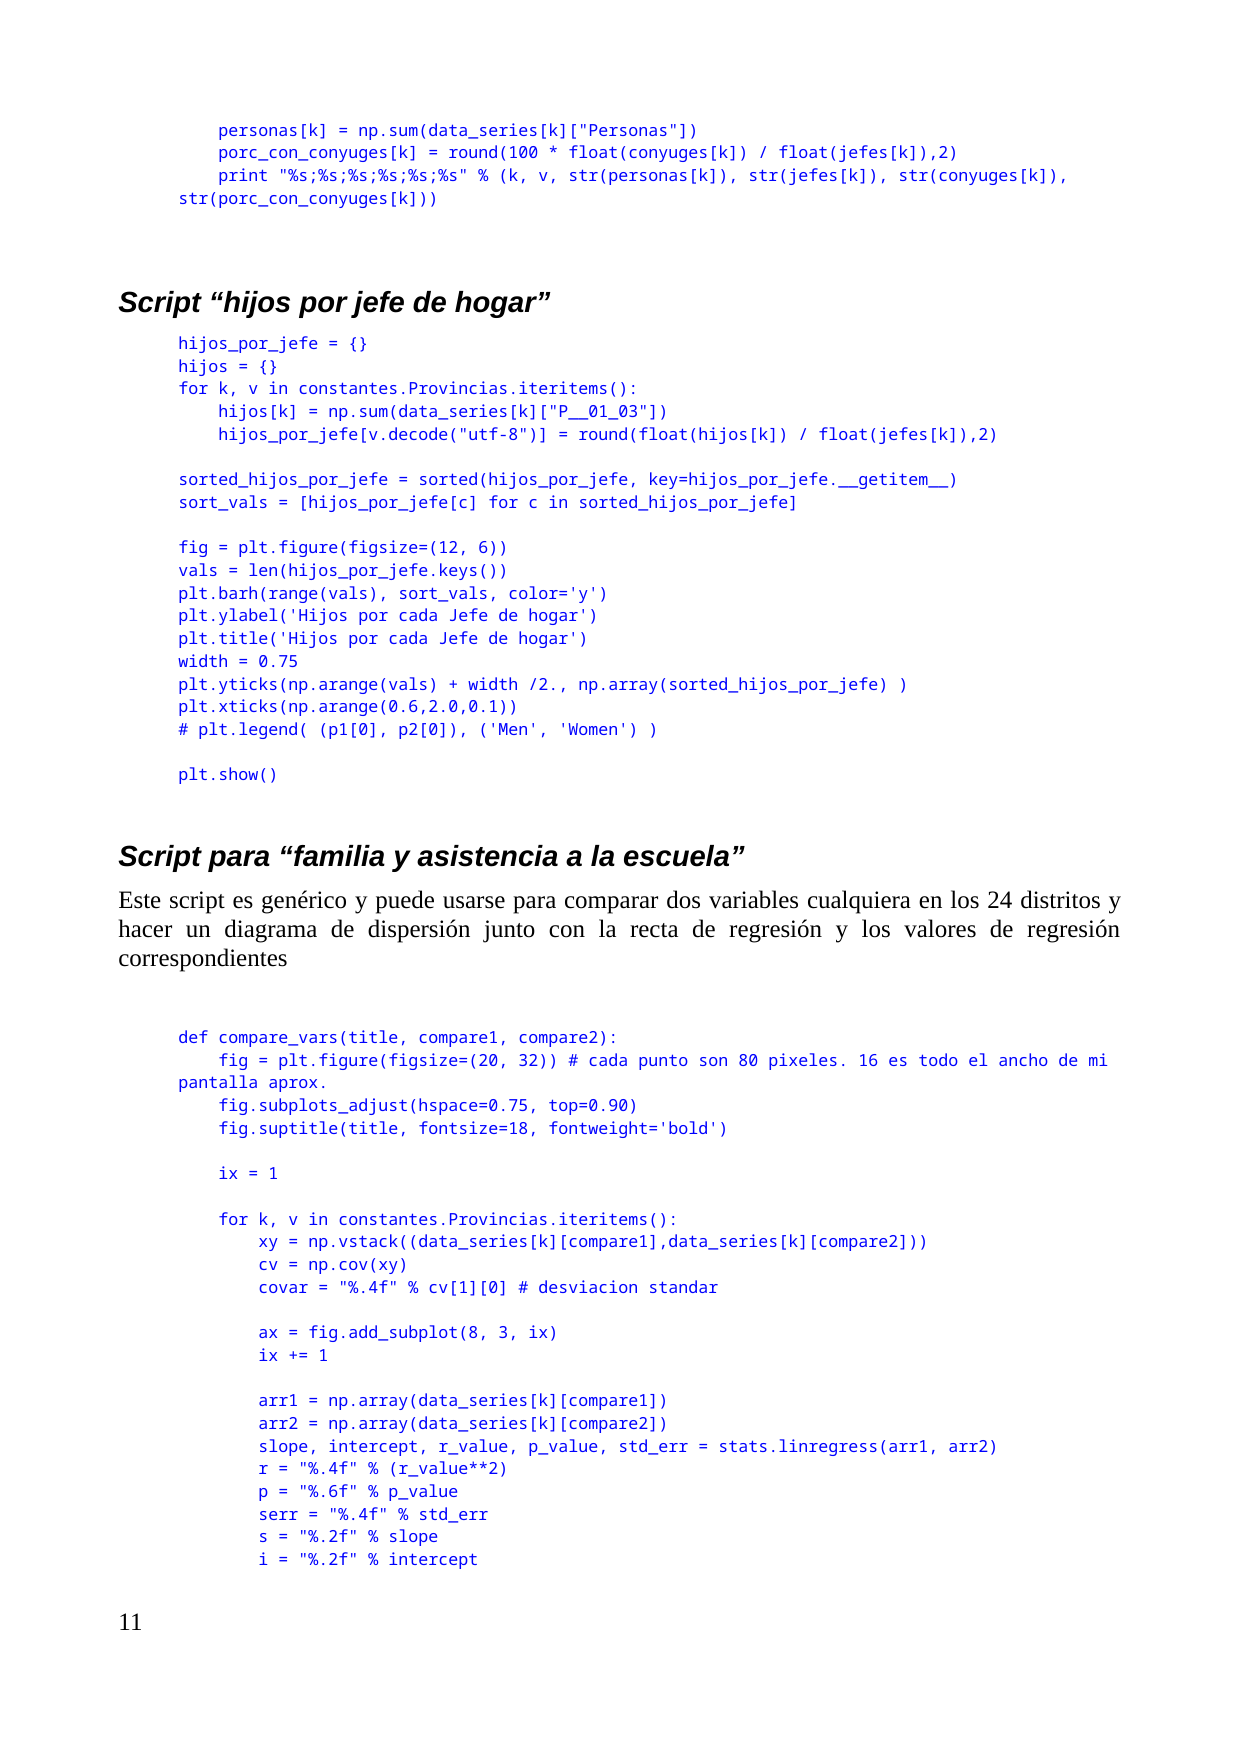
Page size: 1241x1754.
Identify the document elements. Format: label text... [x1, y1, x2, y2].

text plt.xticks(np.arange(0.6,2.0,0.1)) [178, 695, 1122, 717]
text serr = "%.4f" % std_err [178, 1502, 1122, 1525]
text sorted_hijos_por_jefe = sorted(hijos_por_jefe, key=hijos_por_jefe.__getitem__) [178, 468, 1122, 490]
text ax = fig.add_subplot(8, 3, ix) [178, 1321, 1122, 1343]
text arr2 = np.array(data_series[k][compare2]) [178, 1411, 1122, 1434]
text porc_con_conyuges[k] = round(100 * float(conyuges[k]) / float(jefes[k]),2) [178, 141, 1122, 163]
text covar = "%.4f" % cv[1][0] # desviacion standar [178, 1275, 1122, 1298]
text hijos[k] = np.sum(data_series[k]["P__01_03"]) [178, 399, 1122, 422]
text width = 0.75 [178, 649, 1122, 672]
text personas[k] = np.sum(data_series[k]["Personas"]) [178, 118, 1122, 141]
text for k, v in constantes.Provincias.iteritems(): [178, 377, 1122, 399]
text for k, v in constantes.Provincias.iteritems(): [178, 1207, 1122, 1230]
text ix += 1 [178, 1343, 1122, 1366]
text vals = len(hijos_por_jefe.keys()) [178, 558, 1122, 581]
text plt.title('Hijos por cada Jefe de hogar') [178, 627, 1122, 649]
text Este script es genérico y puede usarse para comparar dos variables cualquiera en los 24 distritos y hacer un diagrama de dispersión junto con la recta de regresión y los valores de regresión correspondientes [118, 885, 1122, 972]
text hijos = {} [178, 354, 1122, 377]
text plt.barh(range(vals), sort_vals, color='y') [178, 581, 1122, 604]
text p = "%.6f" % p_value [178, 1479, 1122, 1502]
text plt.show() [178, 763, 1122, 786]
text fig = plt.figure(figsize=(20, 32)) # cada punto son 80 pixeles. 16 es todo el ancho de mi pantalla aprox. [178, 1048, 1122, 1093]
text def compare_vars(title, compare1, compare2): [178, 1025, 1122, 1048]
text s = "%.2f" % slope [178, 1525, 1122, 1548]
text r = "%.4f" % (r_value**2) [178, 1457, 1122, 1479]
text # plt.legend( (p1[0], p2[0]), ('Men', 'Women') ) [178, 717, 1122, 740]
text fig.suptitle(title, fontsize=18, fontweight='bold') [178, 1116, 1122, 1139]
text arr1 = np.array(data_series[k][compare1]) [178, 1389, 1122, 1411]
text fig = plt.figure(figsize=(12, 6)) [178, 536, 1122, 558]
text xy = np.vstack((data_series[k][compare1],data_series[k][compare2])) [178, 1230, 1122, 1252]
text print "%s;%s;%s;%s;%s;%s" % (k, v, str(personas[k]), str(jefes[k]), str(conyuges[k]), str(porc_con_conyuges[k])) [178, 163, 1122, 209]
text i = "%.2f" % intercept [178, 1548, 1122, 1570]
subtitle Script para “familia y asistencia a la escuela” [118, 839, 1122, 873]
text ix = 1 [178, 1162, 1122, 1184]
text plt.ylabel('Hijos por cada Jefe de hogar') [178, 604, 1122, 627]
text fig.subplots_adjust(hspace=0.75, top=0.90) [178, 1093, 1122, 1116]
text hijos_por_jefe[v.decode("utf-8")] = round(float(hijos[k]) / float(jefes[k]),2) [178, 422, 1122, 445]
text slope, intercept, r_value, p_value, std_err = stats.linregress(arr1, arr2) [178, 1434, 1122, 1457]
text sort_vals = [hijos_por_jefe[c] for c in sorted_hijos_por_jefe] [178, 490, 1122, 513]
text hijos_por_jefe = {} [178, 331, 1122, 354]
subtitle Script “hijos por jefe de hogar” [118, 285, 1122, 319]
text cv = np.cov(xy) [178, 1252, 1122, 1275]
text plt.yticks(np.arange(vals) + width /2., np.array(sorted_hijos_por_jefe) ) [178, 672, 1122, 695]
